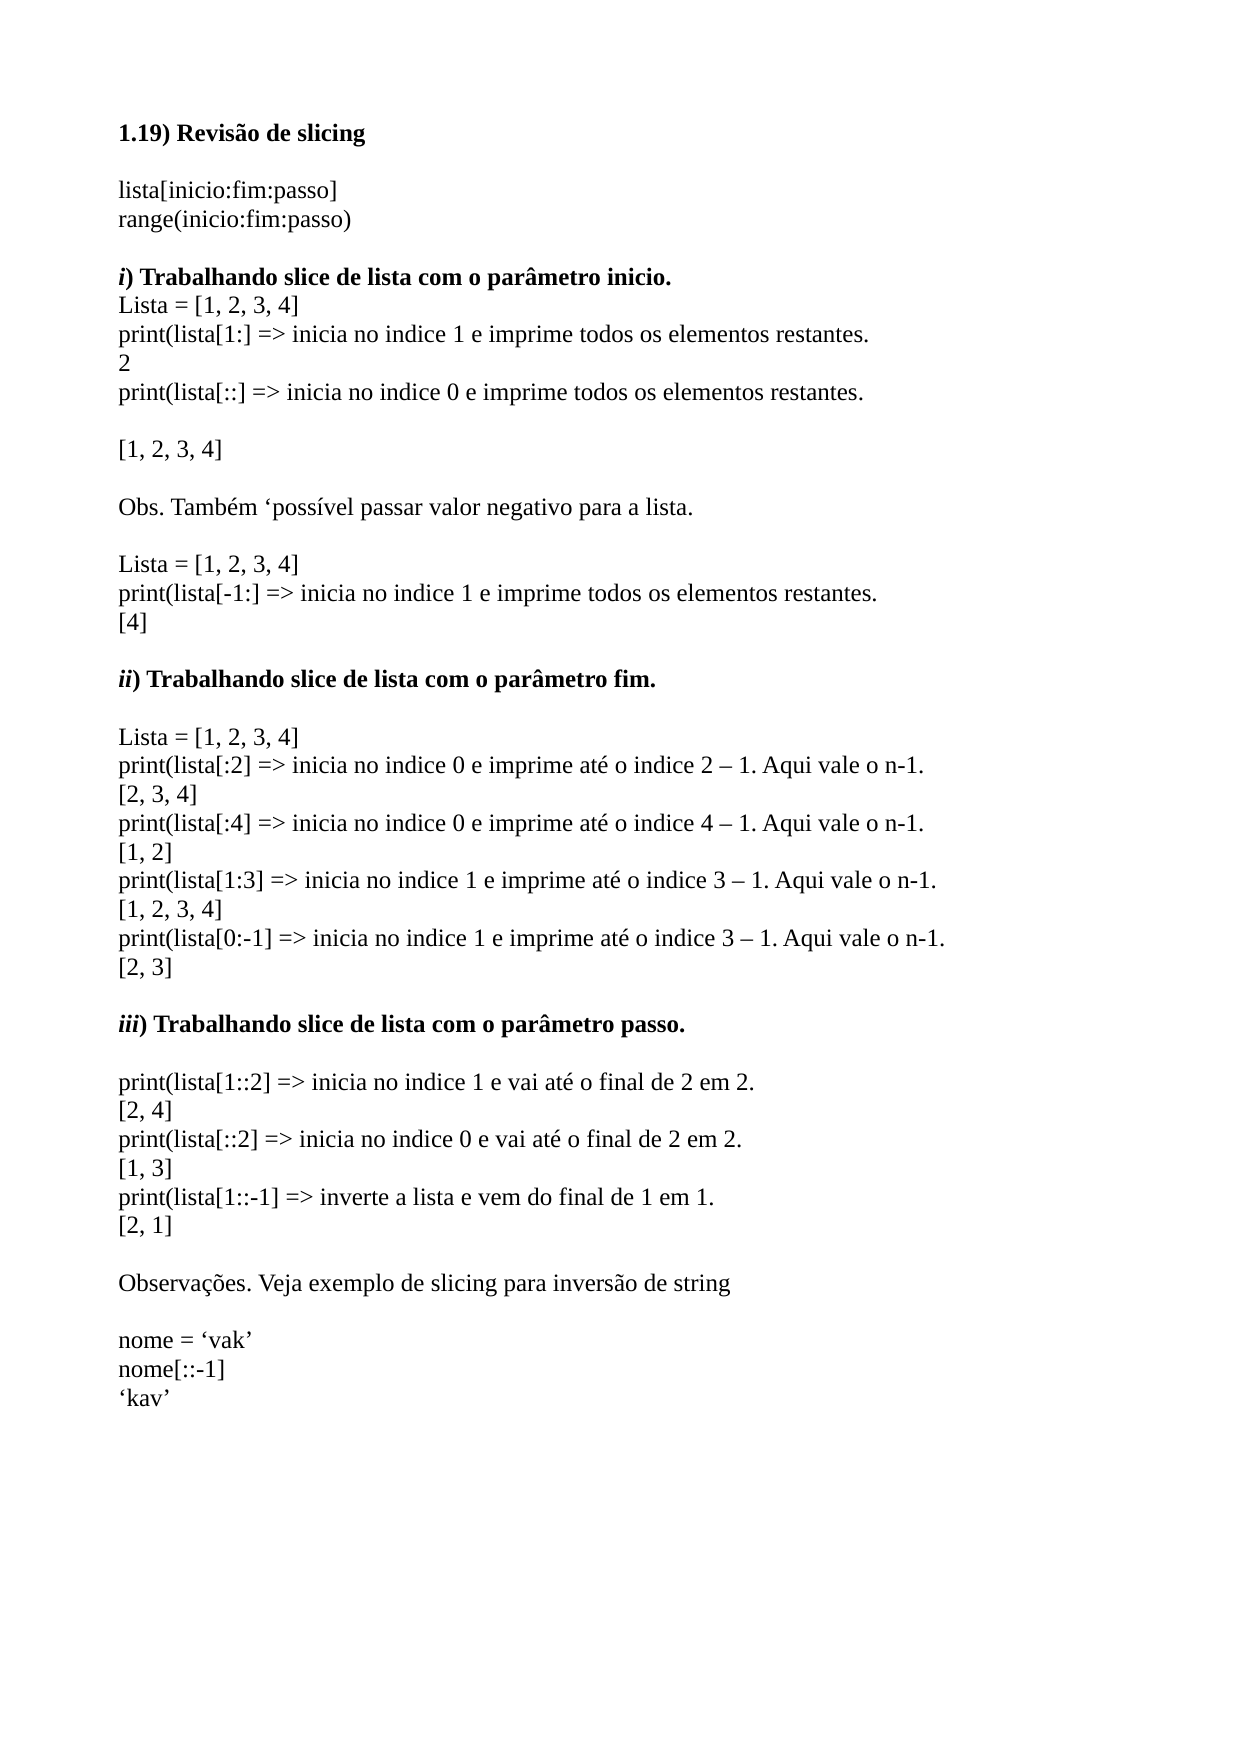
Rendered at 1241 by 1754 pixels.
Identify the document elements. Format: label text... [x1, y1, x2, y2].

text Observações. Veja exemplo de slicing para inversão de string [118, 1268, 1122, 1297]
text [1, 2, 3, 4] [118, 894, 1122, 923]
text ii) Trabalhando slice de lista com o parâmetro fim. [118, 664, 1122, 693]
text print(lista[0:-1] => inicia no indice 1 e imprime até o indice 3 – 1. Aqui vale o n-1. [118, 923, 1122, 952]
text nome[::-1] [118, 1354, 1122, 1383]
text Lista = [1, 2, 3, 4] [118, 722, 1122, 751]
text range(inicio:fim:passo) [118, 204, 1122, 233]
text print(lista[::] => inicia no indice 0 e imprime todos os elementos restantes. [118, 377, 1122, 406]
text Obs. Também ‘possível passar valor negativo para a lista. [118, 492, 1122, 521]
text [2, 1] [118, 1211, 1122, 1239]
text [2, 4] [118, 1096, 1122, 1124]
text print(lista[-1:] => inicia no indice 1 e imprime todos os elementos restantes. [118, 578, 1122, 607]
text print(lista[1:] => inicia no indice 1 e imprime todos os elementos restantes. [118, 319, 1122, 348]
text Lista = [1, 2, 3, 4] [118, 291, 1122, 319]
text print(lista[1:3] => inicia no indice 1 e imprime até o indice 3 – 1. Aqui vale o n-1. [118, 866, 1122, 894]
text iii) Trabalhando slice de lista com o parâmetro passo. [118, 1009, 1122, 1038]
text 1.19) Revisão de slicing [118, 118, 1122, 147]
text print(lista[1::2] => inicia no indice 1 e vai até o final de 2 em 2. [118, 1067, 1122, 1096]
text [1, 2] [118, 837, 1122, 866]
text print(lista[1::-1] => inverte a lista e vem do final de 1 em 1. [118, 1182, 1122, 1211]
text lista[inicio:fim:passo] [118, 176, 1122, 204]
text print(lista[::2] => inicia no indice 0 e vai até o final de 2 em 2. [118, 1124, 1122, 1153]
text [2, 3] [118, 952, 1122, 981]
text 2 [118, 348, 1122, 377]
text [1, 2, 3, 4] [118, 434, 1122, 463]
text [2, 3, 4] [118, 779, 1122, 808]
text i) Trabalhando slice de lista com o parâmetro inicio. [118, 262, 1122, 291]
text [1, 3] [118, 1153, 1122, 1182]
text print(lista[:4] => inicia no indice 0 e imprime até o indice 4 – 1. Aqui vale o n-1. [118, 808, 1122, 837]
text nome = ‘vak’ [118, 1326, 1122, 1354]
text [4] [118, 607, 1122, 636]
text Lista = [1, 2, 3, 4] [118, 549, 1122, 578]
text ‘kav’ [118, 1383, 1122, 1412]
text print(lista[:2] => inicia no indice 0 e imprime até o indice 2 – 1. Aqui vale o n-1. [118, 751, 1122, 779]
